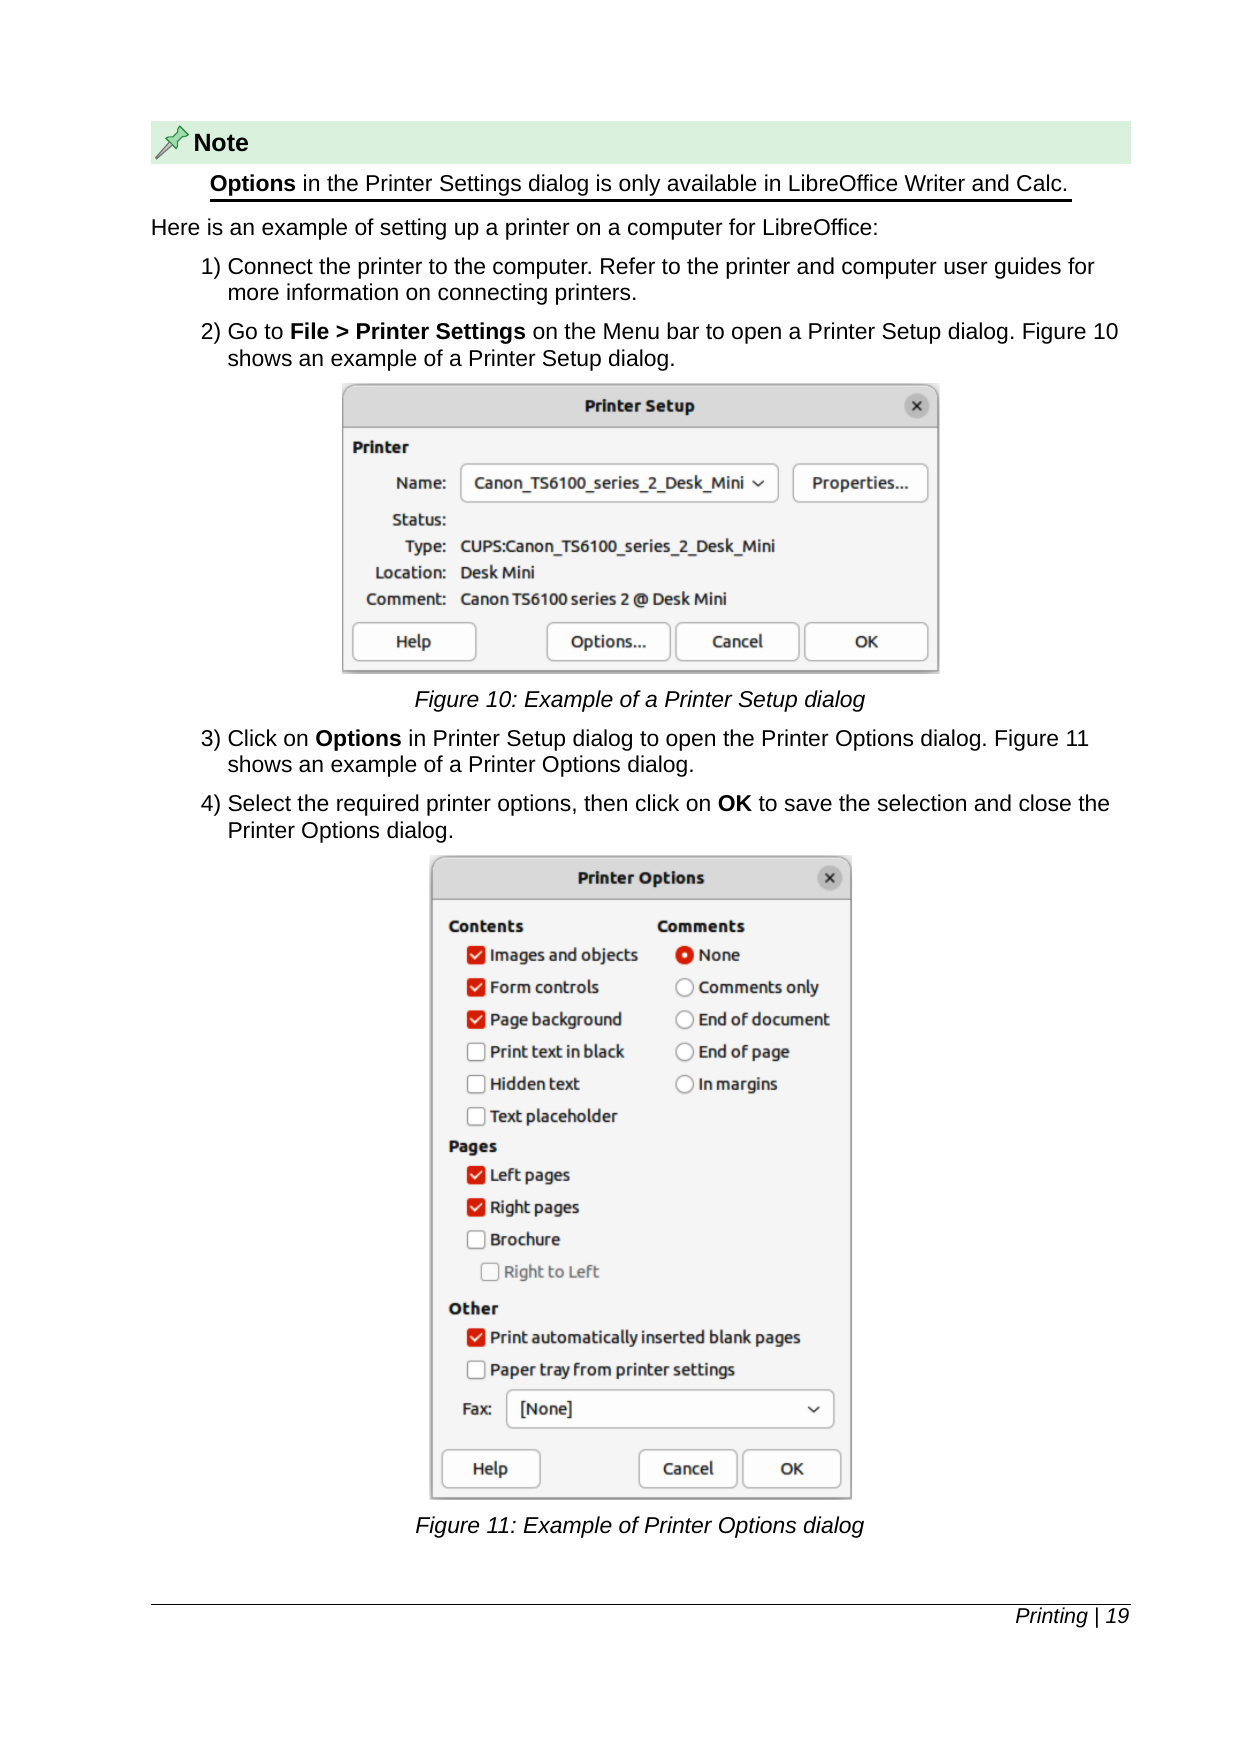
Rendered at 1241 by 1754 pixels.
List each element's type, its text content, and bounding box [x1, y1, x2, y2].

subtitle Note [151, 121, 1131, 164]
picture [429, 855, 853, 1500]
list Click on Options in Printer Setup dialog to open the Printer Options dialog. Figure 11 shows an example of a Printer Options dialog. [227, 725, 1131, 778]
text Figure 11: Example of Printer Options dialog [415, 1512, 867, 1538]
text Options in the Printer Settings dialog is only available in LibreOffice Writer and Calc. [209, 170, 1072, 202]
list Connect the printer to the computer. Refer to the printer and computer user guides for more information on connecting printers. [227, 253, 1131, 306]
text Figure 10: Example of a Printer Setup dialog [342, 686, 940, 713]
list Go to File > Printer Settings on the Menu bar to open a Printer Setup dialog. Figure 10 shows an example of a Printer Setup dialog. [227, 318, 1131, 371]
list Here is an example of setting up a printer on a computer for LibreOffice: [151, 214, 1131, 240]
list Select the required printer options, then click on OK to save the selection and close the Printer Options dialog. [227, 790, 1131, 843]
picture [342, 383, 940, 674]
